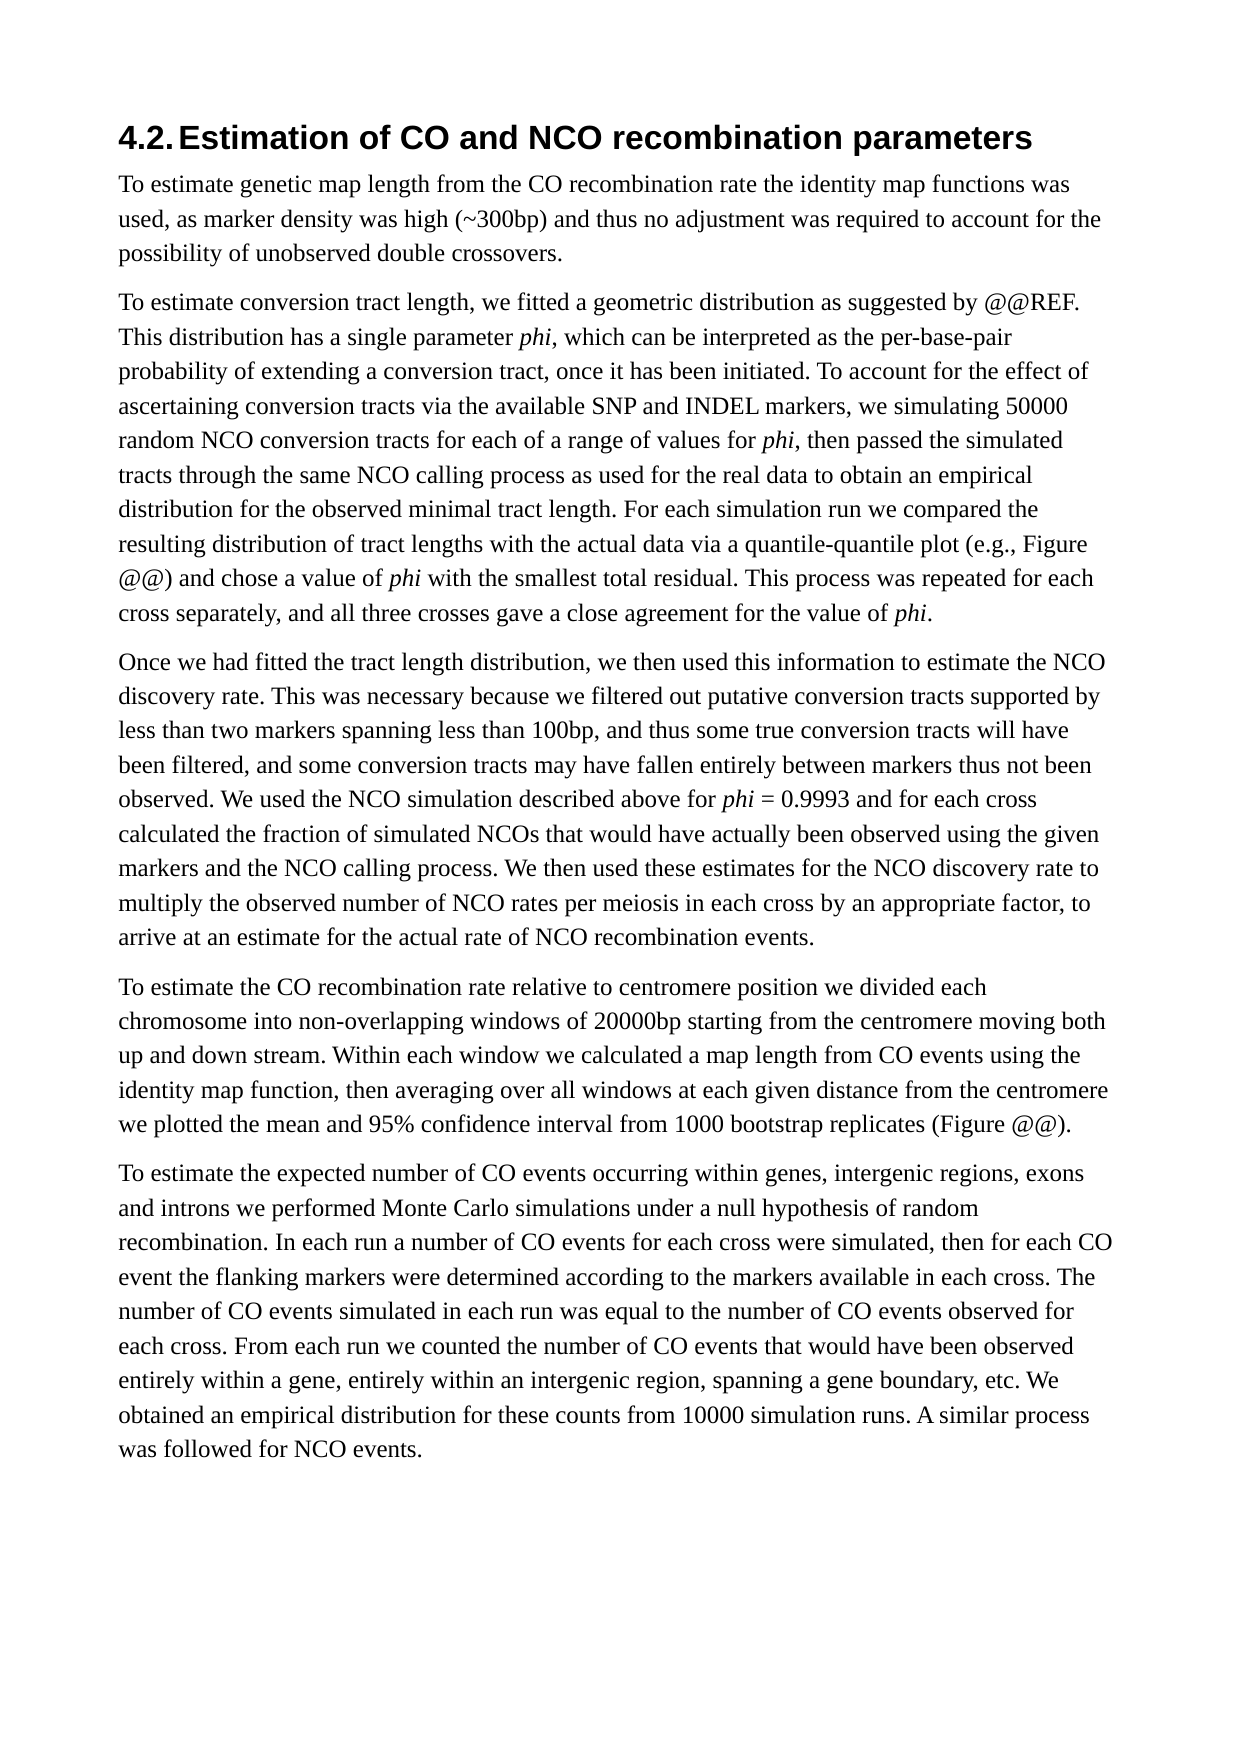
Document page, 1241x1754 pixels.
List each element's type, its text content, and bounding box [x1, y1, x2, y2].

text To estimate genetic map length from the CO recombination rate the identity map functions was used, as marker density was high (~300bp) and thus no adjustment was required to account for the possibility of unobserved double crossovers. [118, 169, 1122, 267]
text Once we had fitted the tract length distribution, we then used this information to estimate the NCO discovery rate. This was necessary because we filtered out putative conversion tracts supported by less than two markers spanning less than 100bp, and thus some true conversion tracts will have been filtered, and some conversion tracts may have fallen entirely between markers thus not been observed. We used the NCO simulation described above for phi = 0.9993 and for each cross calculated the fraction of simulated NCOs that would have actually been observed using the given markers and the NCO calling process. We then used these estimates for the NCO discovery rate to multiply the observed number of NCO rates per meiosis in each cross by an appropriate factor, to arrive at an estimate for the actual rate of NCO recombination events. [118, 647, 1122, 951]
text To estimate conversion tract length, we fitted a geometric distribution as suggested by @@REF. This distribution has a single parameter phi, which can be interpreted as the per-base-pair probability of extending a conversion tract, once it has been initiated. To account for the effect of ascertaining conversion tracts via the available SNP and INDEL markers, we simulating 50000 random NCO conversion tracts for each of a range of values for phi, then passed the simulated tracts through the same NCO calling process as used for the real data to obtain an empirical distribution for the observed minimal tract length. For each simulation run we compared the resulting distribution of tract lengths with the actual data via a quantile-quantile plot (e.g., Figure @@) and chose a value of phi with the smallest total residual. This process was repeated for each cross separately, and all three crosses gave a close agreement for the value of phi. [118, 287, 1122, 626]
subtitle Estimation of CO and NCO recombination parameters [118, 118, 1122, 157]
text To estimate the expected number of CO events occurring within genes, intergenic regions, exons and introns we performed Monte Carlo simulations under a null hypothesis of random recombination. In each run a number of CO events for each cross were simulated, then for each CO event the flanking markers were determined according to the markers available in each cross. The number of CO events simulated in each run was equal to the number of CO events observed for each cross. From each run we counted the number of CO events that would have been observed entirely within a gene, entirely within an intergenic region, spanning a gene boundary, etc. We obtained an empirical distribution for these counts from 10000 simulation runs. A similar process was followed for NCO events. [118, 1158, 1122, 1463]
text To estimate the CO recombination rate relative to centromere position we divided each chromosome into non-overlapping windows of 20000bp starting from the centromere moving both up and down stream. Within each window we calculated a map length from CO events using the identity map function, then averaging over all windows at each given distance from the centromere we plotted the mean and 95% confidence interval from 1000 bootstrap replicates (Figure @@). [118, 972, 1122, 1138]
